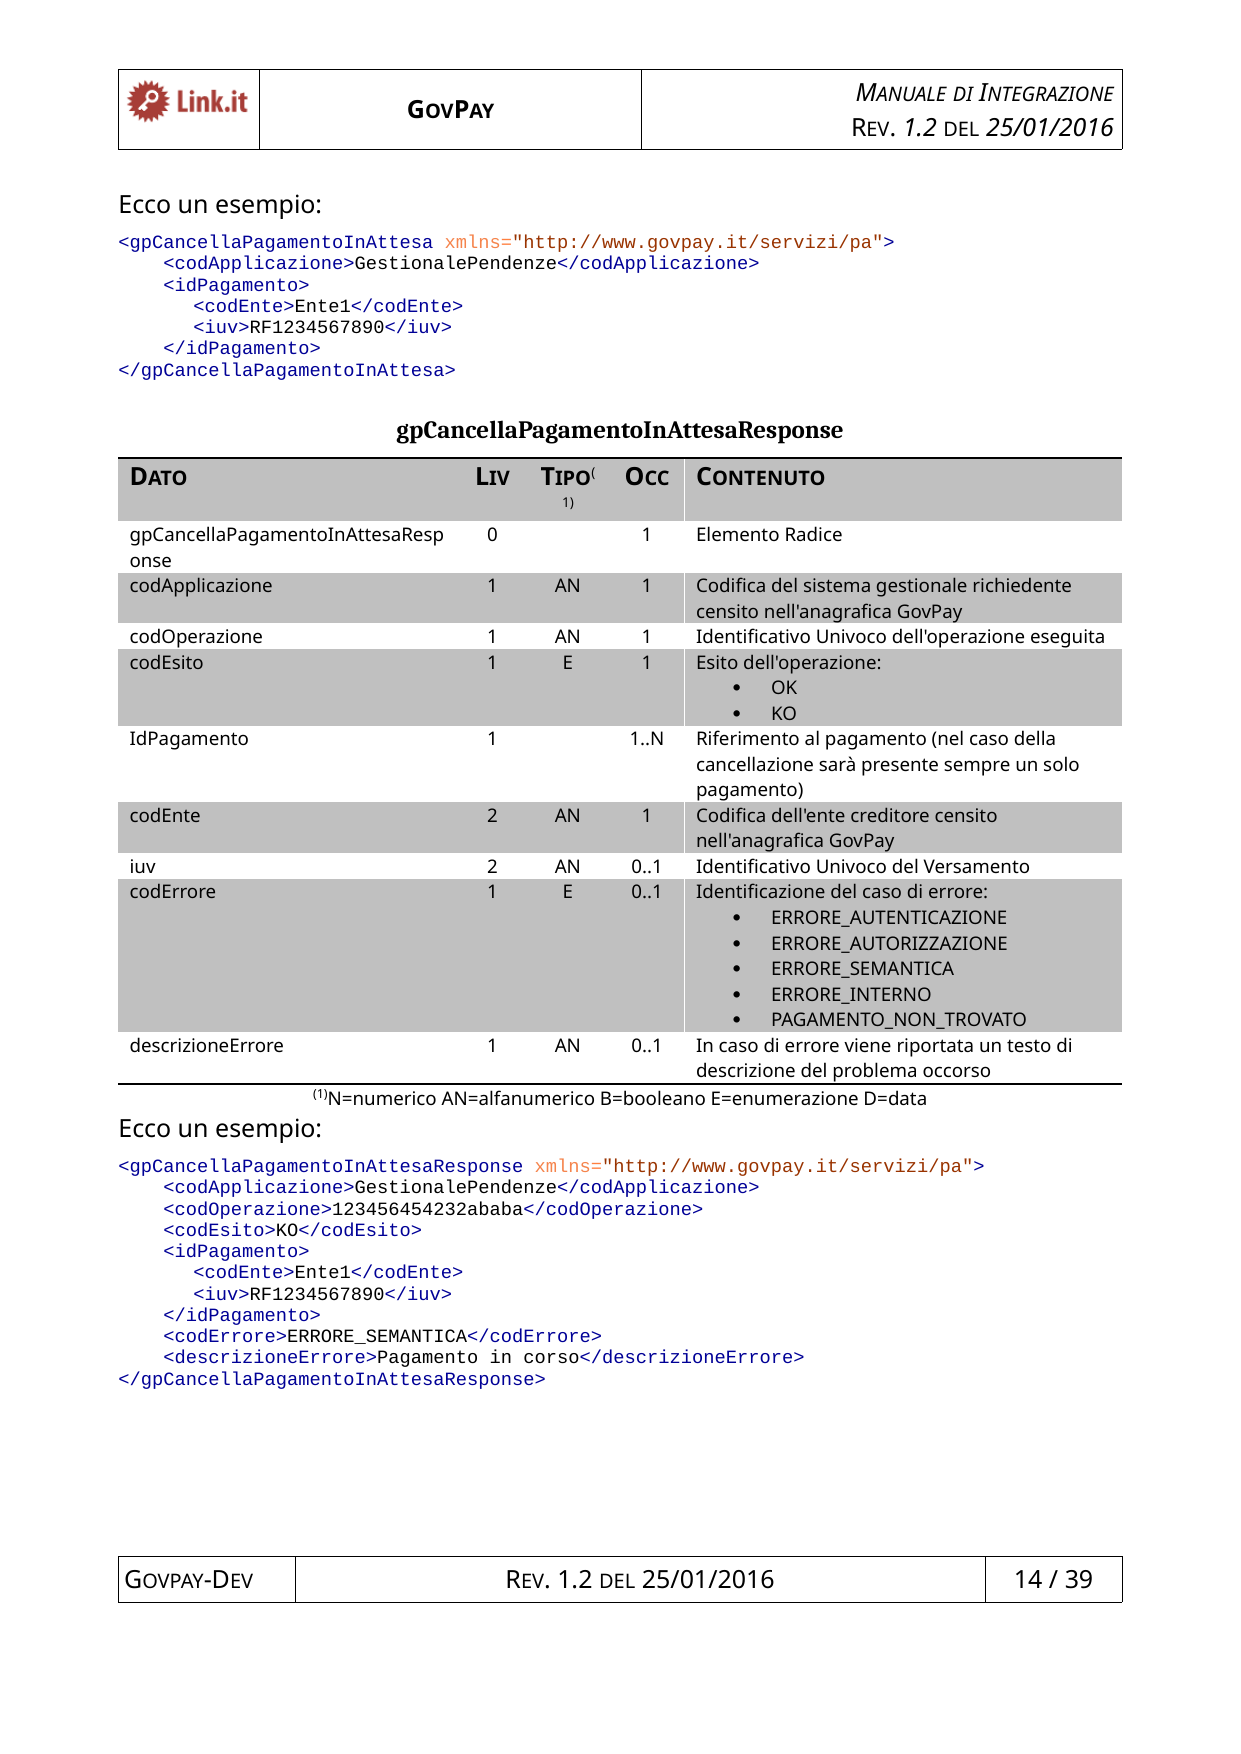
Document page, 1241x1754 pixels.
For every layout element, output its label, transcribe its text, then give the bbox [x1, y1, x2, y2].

table_cell codApplicazione [118, 573, 458, 623]
table_cell Codifica dell'ente creditore censito nell'anagrafica GovPay [685, 802, 1122, 853]
table_cell E [526, 649, 609, 726]
text <gpCancellaPagamentoInAttesaResponse xmlns="http://www.govpay.it/servizi/pa"> <codApplicazione>GestionalePendenze</codApplicazione> <codOperazione>123456454232ababa</codOperazione> <codEsito>KO</codEsito> <idPagamento> <codEnte>Ente1</codEnte> <iuv>RF1234567890</iuv> [118, 1157, 1122, 1306]
table_cell 1 [458, 624, 526, 649]
table_cell gpCancellaPagamentoInAttesaResponse [118, 521, 458, 572]
table_cell AN [526, 1032, 609, 1083]
table_cell 1 [609, 802, 684, 853]
table_cell AN [526, 853, 609, 879]
table_cell descrizioneErrore [118, 1032, 458, 1083]
text (1)N=numerico AN=alfanumerico B=booleano E=enumerazione D=data [118, 1085, 1122, 1111]
table_cell Codifica del sistema gestionale richiedente censito nell'anagrafica GovPay [685, 573, 1122, 623]
text </idPagamento> </gpCancellaPagamentoInAttesa> [118, 339, 1122, 382]
table_cell AN [526, 624, 609, 649]
table_cell Riferimento al pagamento (nel caso della cancellazione sarà presente sempre un solo pagamento) [685, 726, 1122, 802]
table_cell 1 [458, 573, 526, 623]
table_cell 1 [458, 1032, 526, 1083]
table_cell [526, 726, 609, 802]
table_cell [526, 521, 609, 572]
table_cell AN [526, 573, 609, 623]
text </idPagamento> <codErrore>ERRORE_SEMANTICA</codErrore> <descrizioneErrore>Pagamento in corso</descrizioneErrore> </gpCancellaPagamentoInAttesaResponse> [118, 1306, 1122, 1391]
table_cell codOperazione [118, 624, 458, 649]
table_cell Identificazione del caso di errore: ERRORE_AUTENTICAZIONE ERRORE_AUTORIZZAZIONE ERRORE_SEMANTICA ERRORE_INTERNO PAGAMENTO_NON_TROVATO [685, 879, 1122, 1032]
table_cell Identificativo Univoco del Versamento [685, 853, 1122, 879]
text Ecco un esempio: [118, 186, 1122, 220]
table_cell In caso di errore viene riportata un testo di descrizione del problema occorso [685, 1032, 1122, 1083]
table_cell 1 [458, 726, 526, 802]
table_cell 1 [609, 624, 684, 649]
table_cell 0..1 [609, 1032, 684, 1083]
text Ecco un esempio: [118, 1111, 1122, 1144]
table_cell Elemento Radice [685, 521, 1122, 572]
table_cell codErrore [118, 879, 458, 1032]
picture [123, 75, 254, 128]
table_cell iuv [118, 853, 458, 879]
table_cell 2 [458, 802, 526, 853]
table_cell Contenuto [685, 459, 1122, 521]
table_cell 1 [609, 649, 684, 726]
table_cell 1 [458, 879, 526, 1032]
table_cell 1 [609, 573, 684, 623]
table_cell 1 [609, 521, 684, 572]
table_cell 0..1 [609, 879, 684, 1032]
table_cell 1..N [609, 726, 684, 802]
table_cell Occ [609, 459, 684, 521]
table_cell codEsito [118, 649, 458, 726]
table_cell Dato [118, 459, 458, 521]
text <gpCancellaPagamentoInAttesa xmlns="http://www.govpay.it/servizi/pa"> <codApplicazione>GestionalePendenze</codApplicazione> <idPagamento> <codEnte>Ente1</codEnte> <iuv>RF1234567890</iuv> [118, 233, 1122, 339]
table_cell 0 [458, 521, 526, 572]
table_cell codEnte [118, 802, 458, 853]
table_cell Esito dell'operazione: OK KO [685, 649, 1122, 726]
table_header gpCancellaPagamentoInAttesaResponse [118, 416, 1122, 457]
table_cell 2 [458, 853, 526, 879]
table_cell Identificativo Univoco dell'operazione eseguita [685, 624, 1122, 649]
table_cell Tipo(1) [526, 459, 609, 521]
table_cell AN [526, 802, 609, 853]
table_cell Liv [458, 459, 526, 521]
table_cell 0..1 [609, 853, 684, 879]
table_cell IdPagamento [118, 726, 458, 802]
table_cell E [526, 879, 609, 1032]
table_cell 1 [458, 649, 526, 726]
